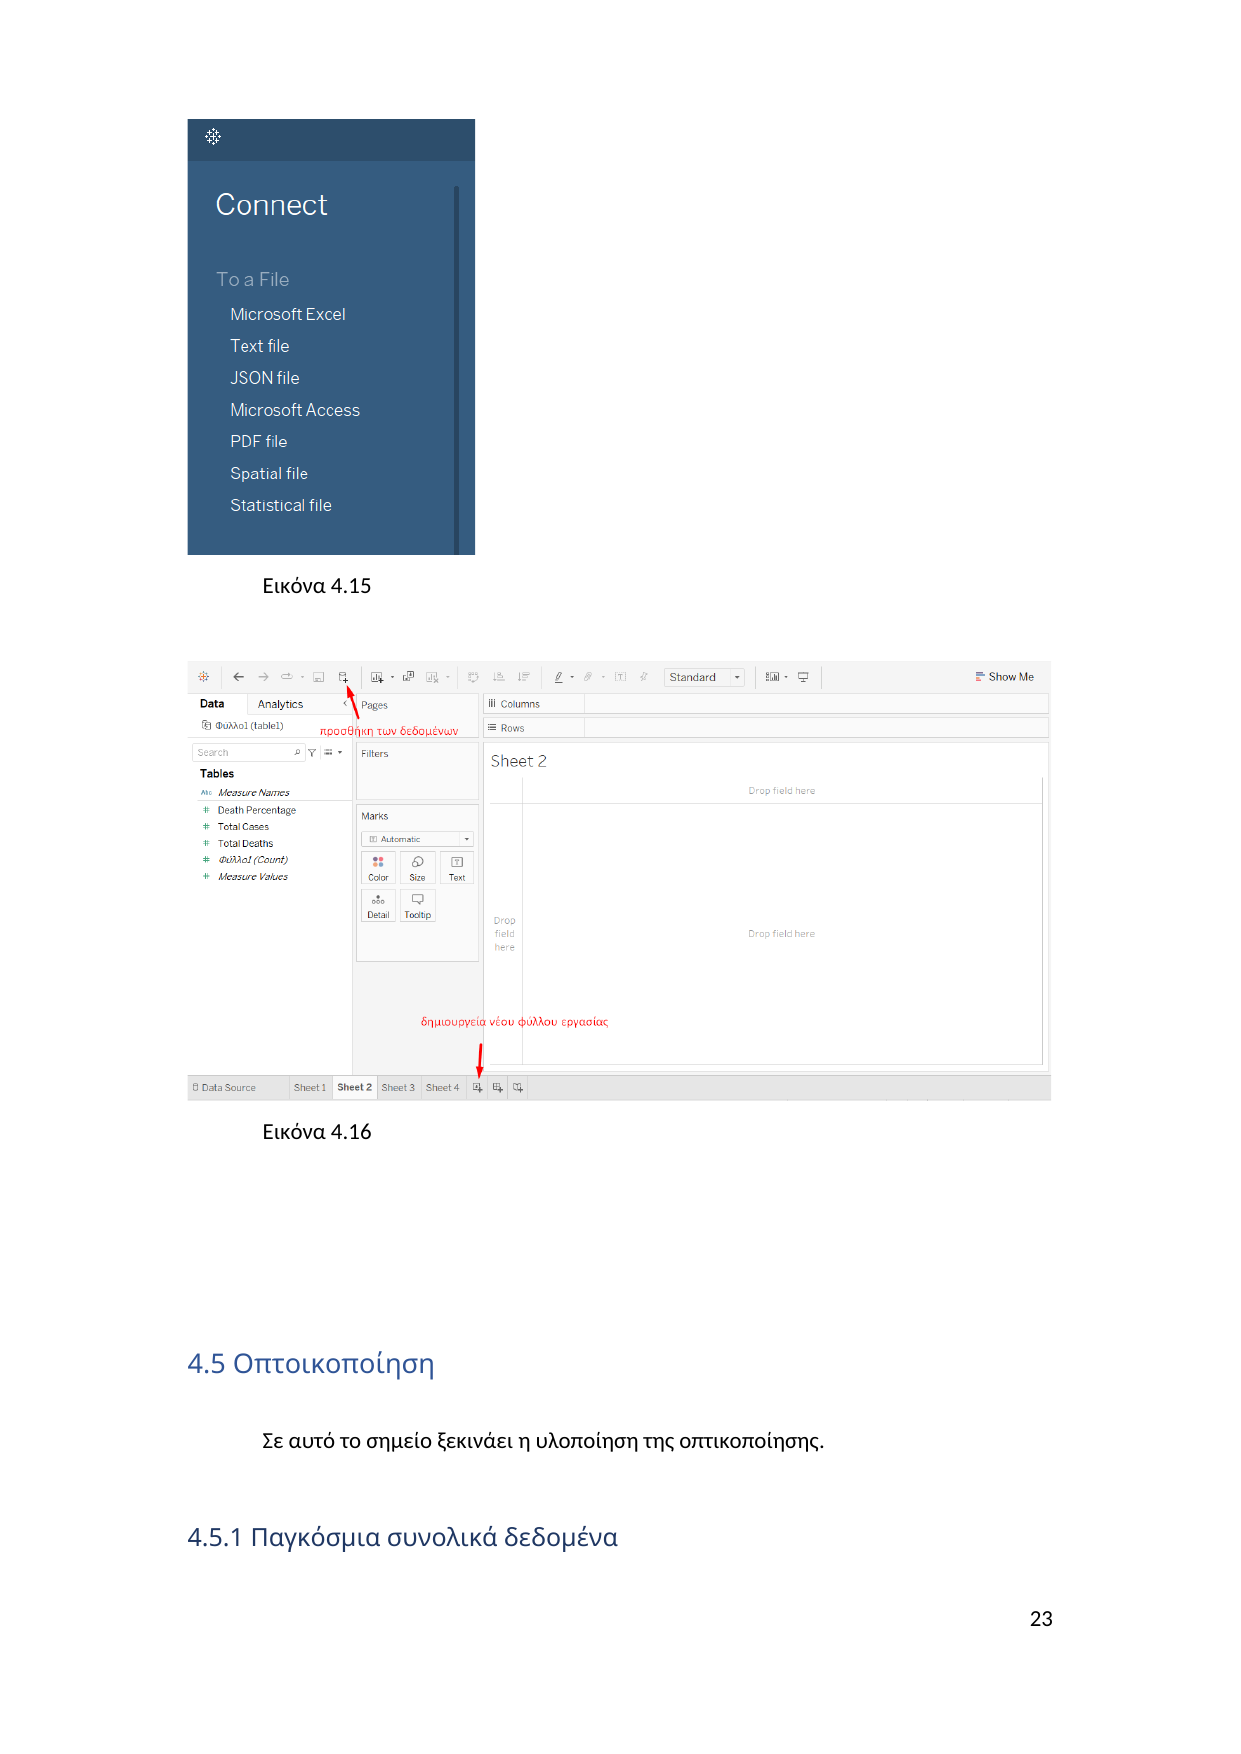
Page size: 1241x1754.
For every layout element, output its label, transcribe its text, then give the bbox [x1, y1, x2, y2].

text Εικόνα 4.15 [187, 571, 1053, 599]
subtitle 4.5.1 Παγκόσμια συνολικά δεδομένα [187, 1519, 1053, 1554]
text Σε αυτό το σημείο ξεκινάει η υλοποίηση της οπτικοποίησης. [187, 1426, 1053, 1454]
subtitle 4.5 Οπτοικοποίηση [187, 1344, 1053, 1381]
text Εικόνα 4.16 [187, 1117, 1053, 1145]
